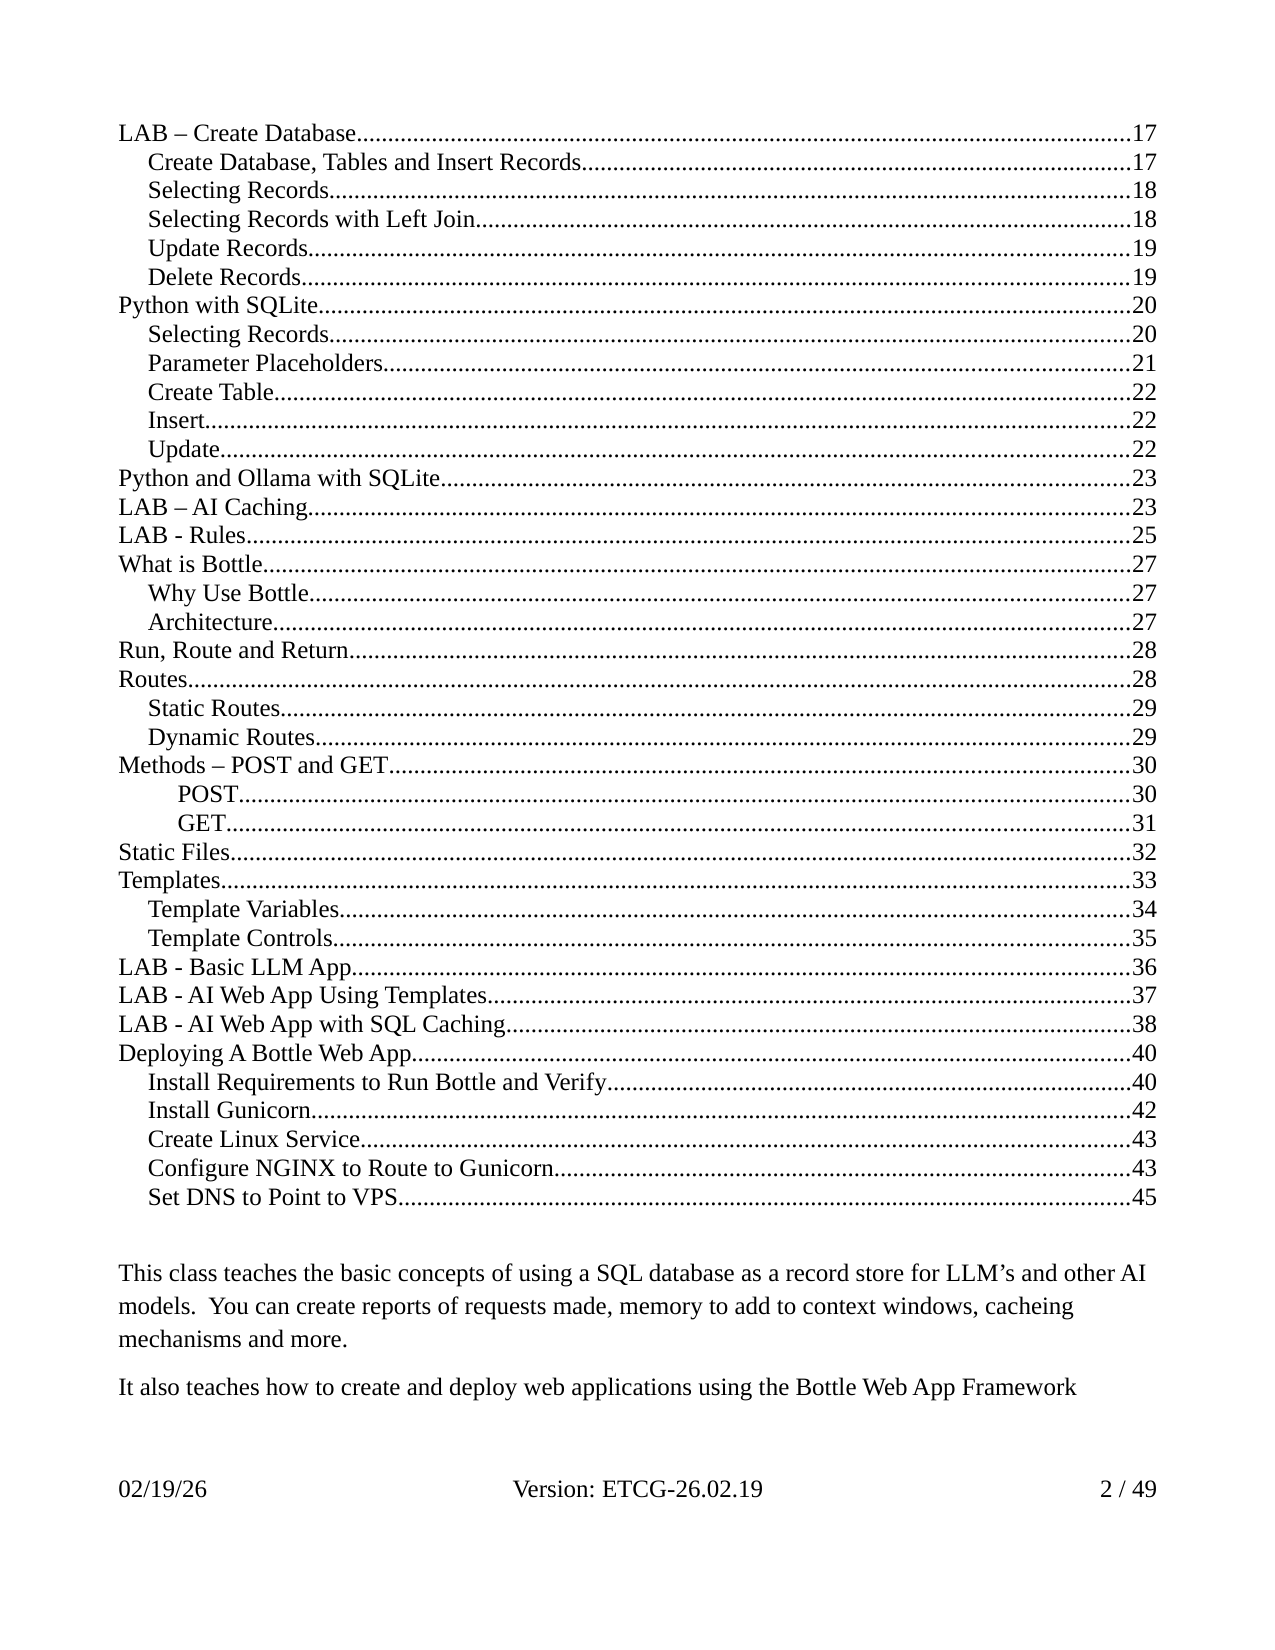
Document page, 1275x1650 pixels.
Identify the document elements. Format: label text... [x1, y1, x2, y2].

text Create Database, Tables and Insert Records 17 [148, 147, 1157, 176]
text LAB - AI Web App with SQL Caching 38 [118, 1009, 1157, 1038]
text Template Controls 35 [148, 923, 1157, 952]
text Dynamic Routes 29 [148, 722, 1157, 751]
text Why Use Bottle 27 [148, 578, 1157, 607]
text Create Linux Service 43 [148, 1124, 1157, 1153]
text GET 31 [177, 808, 1157, 837]
text Create Table 22 [148, 377, 1157, 406]
text POST 30 [177, 779, 1157, 808]
text LAB - AI Web App Using Templates 37 [118, 981, 1157, 1009]
text Install Gunicorn 42 [148, 1096, 1157, 1124]
text Update 22 [148, 434, 1157, 463]
text It also teaches how to create and deploy web applications using the Bottle Web App Framework [118, 1372, 1157, 1401]
text Static Files 32 [118, 837, 1157, 866]
text Templates 33 [118, 866, 1157, 894]
text Selecting Records 20 [148, 319, 1157, 348]
text Insert 22 [148, 406, 1157, 434]
text LAB - Basic LLM App 36 [118, 952, 1157, 981]
text Parameter Placeholders 21 [148, 348, 1157, 377]
text Python with SQLite 20 [118, 291, 1157, 319]
text LAB – AI Caching 23 [118, 492, 1157, 521]
text What is Bottle 27 [118, 549, 1157, 578]
text Python and Ollama with SQLite 23 [118, 463, 1157, 492]
text Static Routes 29 [148, 693, 1157, 722]
text Routes 28 [118, 664, 1157, 693]
text Architecture 27 [148, 607, 1157, 636]
text Selecting Records 18 [148, 176, 1157, 204]
text Selecting Records with Left Join 18 [148, 204, 1157, 233]
text Install Requirements to Run Bottle and Verify 40 [148, 1067, 1157, 1096]
text Run, Route and Return 28 [118, 636, 1157, 664]
text Delete Records 19 [148, 262, 1157, 291]
text Set DNS to Point to VPS 45 [148, 1182, 1157, 1211]
text Template Variables 34 [148, 894, 1157, 923]
text Methods – POST and GET 30 [118, 751, 1157, 779]
text Update Records 19 [148, 233, 1157, 262]
text This class teaches the basic concepts of using a SQL database as a record store for LLM’s and other AI models. You can create reports of requests made, memory to add to context windows, cacheing mechanisms and more. [118, 1258, 1157, 1353]
text LAB – Create Database 17 [118, 118, 1157, 147]
text Deploying A Bottle Web App 40 [118, 1038, 1157, 1067]
text Configure NGINX to Route to Gunicorn 43 [148, 1153, 1157, 1182]
text LAB - Rules 25 [118, 521, 1157, 549]
